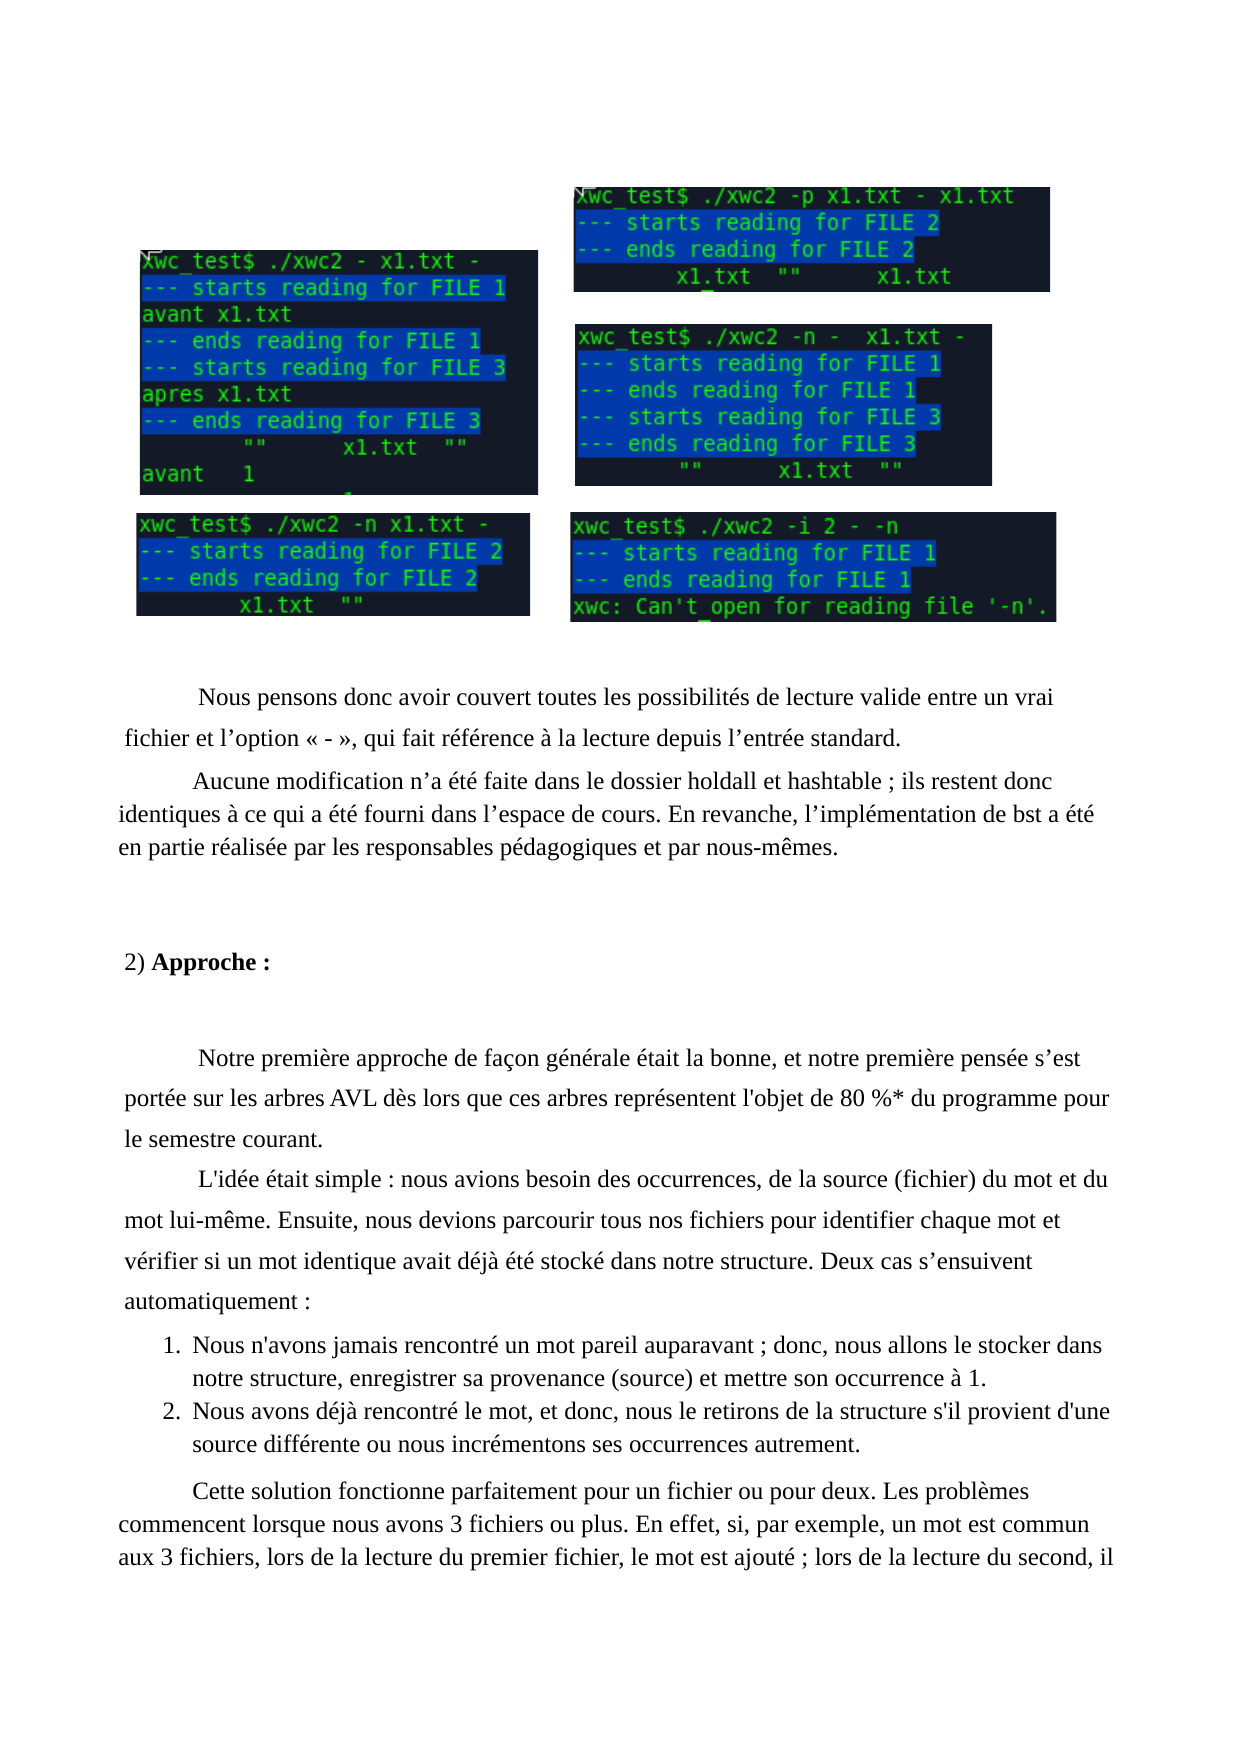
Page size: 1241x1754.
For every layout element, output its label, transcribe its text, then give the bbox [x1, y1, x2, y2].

picture [136, 513, 530, 616]
list Nous avons déjà rencontré le mot, et donc, nous le retirons de la structure s'il provient d'une source différente ou nous incrémentons ses occurrences autrement. [162, 1396, 1122, 1457]
list Nous n'avons jamais rencontré un mot pareil auparavant ; donc, nous allons le stocker dans notre structure, enregistrer sa provenance (source) et mettre son occurrence à 1. [162, 1330, 1122, 1391]
text Nous pensons donc avoir couvert toutes les possibilités de lecture valide entre un vrai fichier et l’option « - », qui fait référence à la lecture depuis l’entrée standard. [124, 670, 1122, 751]
text Aucune modification n’a été faite dans le dossier holdall et hashtable ; ils restent donc identiques à ce qui a été fourni dans l’espace de cours. En revanche, l’implémentation de bst a été en partie réalisée par les responsables pédagogiques et par nous-mêmes. [118, 766, 1122, 861]
picture [139, 250, 539, 495]
text 2) Approche : [124, 935, 1122, 976]
picture [570, 512, 1057, 622]
text Cette solution fonctionne parfaitement pour un fichier ou pour deux. Les problèmes commencent lorsque nous avons 3 fichiers ou plus. En effet, si, par exemple, un mot est commun aux 3 fichiers, lors de la lecture du premier fichier, le mot est ajouté ; lors de la lecture du second, il [118, 1476, 1122, 1571]
picture [573, 187, 1051, 292]
text Notre première approche de façon générale était la bonne, et notre première pensée s’est portée sur les arbres AVL dès lors que ces arbres représentent l'objet de 80 %* du programme pour le semestre courant. L'idée était simple : nous avions besoin des occurrences, de la source (fichier) du mot et du mot lui-même. Ensuite, nous devions parcourir tous nos fichiers pour identifier chaque mot et vérifier si un mot identique avait déjà été stocké dans notre structure. Deux cas s’ensuivent automatiquement : [124, 990, 1122, 1315]
picture [575, 324, 993, 486]
